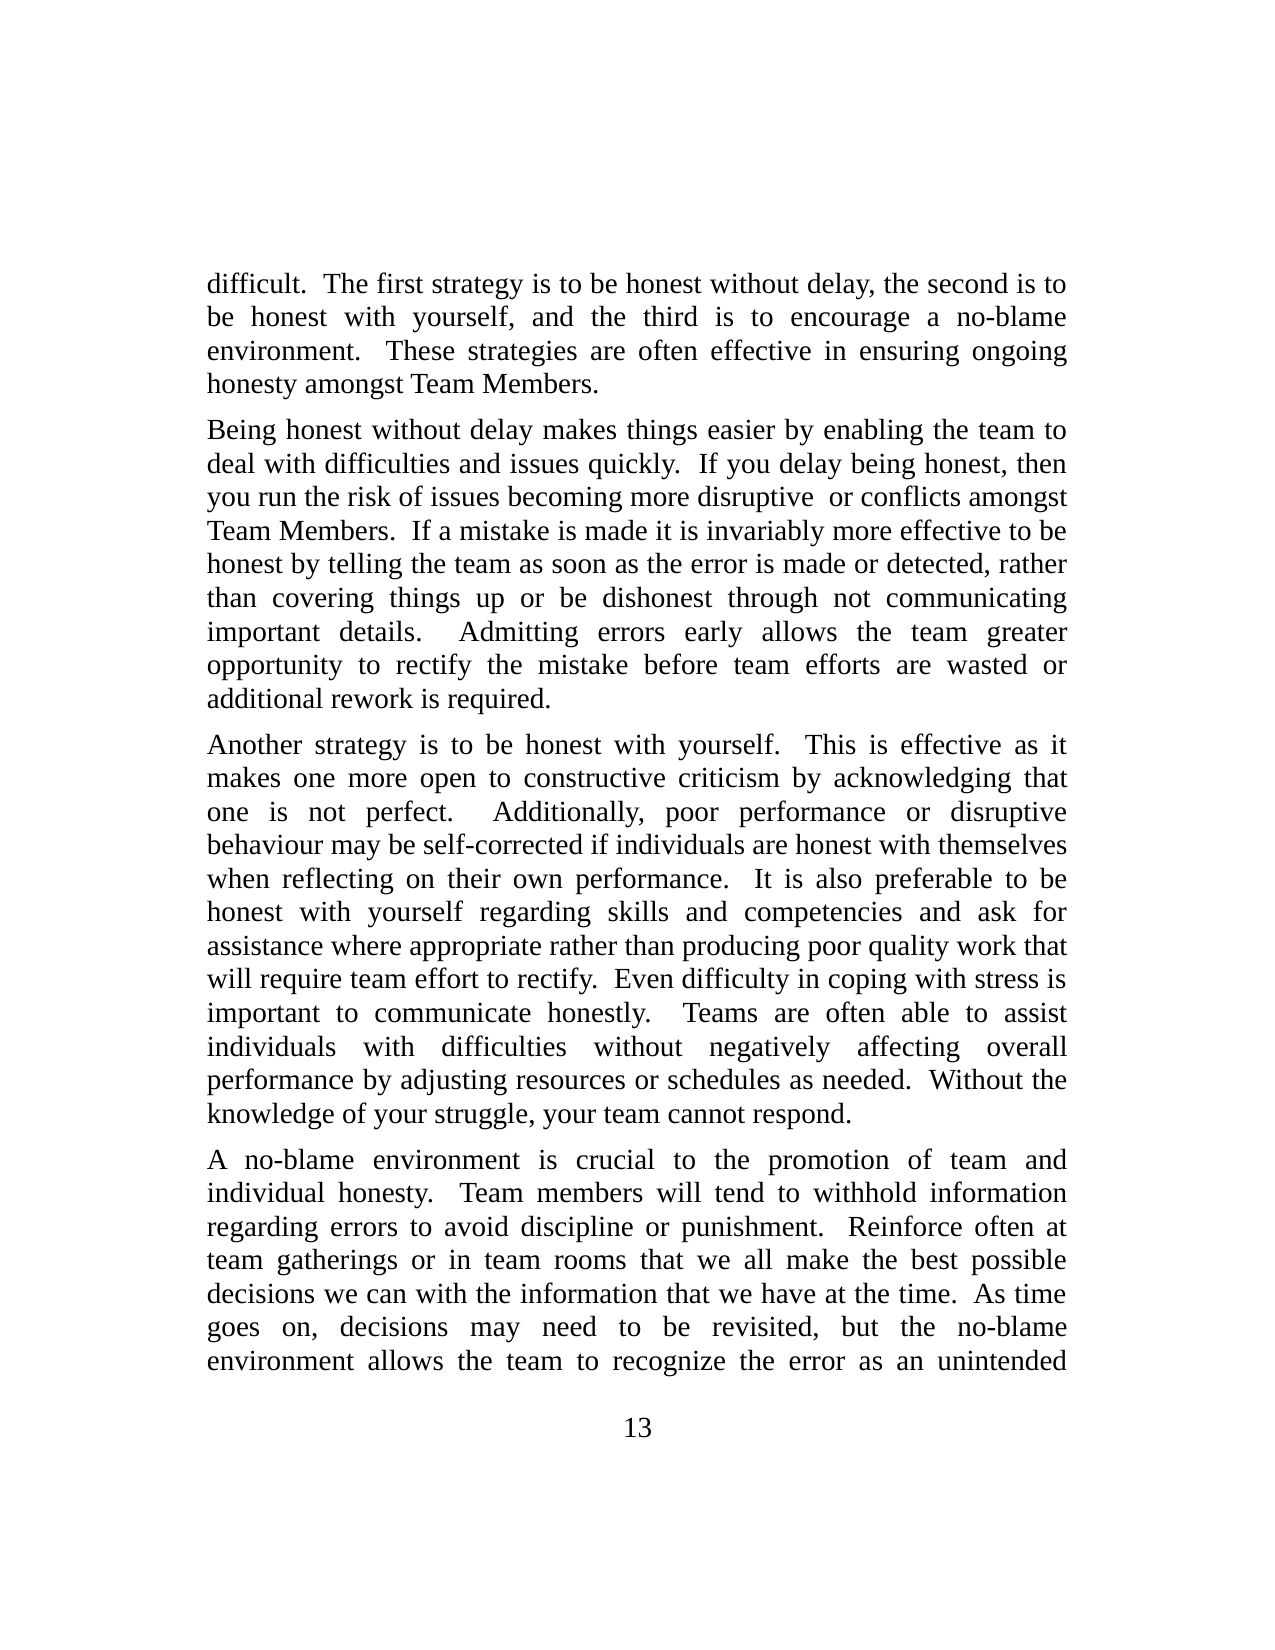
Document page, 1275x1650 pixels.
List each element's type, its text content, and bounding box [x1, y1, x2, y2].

text difficult. The first strategy is to be honest without delay, the second is to be honest with yourself, and the third is to encourage a no-blame environment. These strategies are often effective in ensuring ongoing honesty amongst Team Members. [207, 266, 1068, 400]
text A no-blame environment is crucial to the promotion of team and individual honesty. Team members will tend to withhold information regarding errors to avoid discipline or punishment. Reinforce often at team gatherings or in team rooms that we all make the best possible decisions we can with the information that we have at the time. As time goes on, decisions may need to be revisited, but the no-blame environment allows the team to recognize the error as an unintended [207, 1142, 1068, 1377]
text Being honest without delay makes things easier by enabling the team to deal with difficulties and issues quickly. If you delay being honest, then you run the risk of issues becoming more disruptive or conflicts amongst Team Members. If a mistake is made it is invariably more effective to be honest by telling the team as soon as the error is made or detected, rather than covering things up or be dishonest through not communicating important details. Admitting errors early allows the team greater opportunity to rectify the mistake before team efforts are wasted or additional rework is required. [207, 412, 1068, 714]
text Another strategy is to be honest with yourself. This is effective as it makes one more open to constructive criticism by acknowledging that one is not perfect. Additionally, poor performance or disruptive behaviour may be self-corrected if individuals are honest with themselves when reflecting on their own performance. It is also preferable to be honest with yourself regarding skills and competencies and ask for assistance where appropriate rather than producing poor quality work that will require team effort to rectify. Even difficulty in coping with stress is important to communicate honestly. Teams are often able to assist individuals with difficulties without negatively affecting overall performance by adjusting resources or schedules as needed. Without the knowledge of your struggle, your team cannot respond. [207, 727, 1068, 1129]
